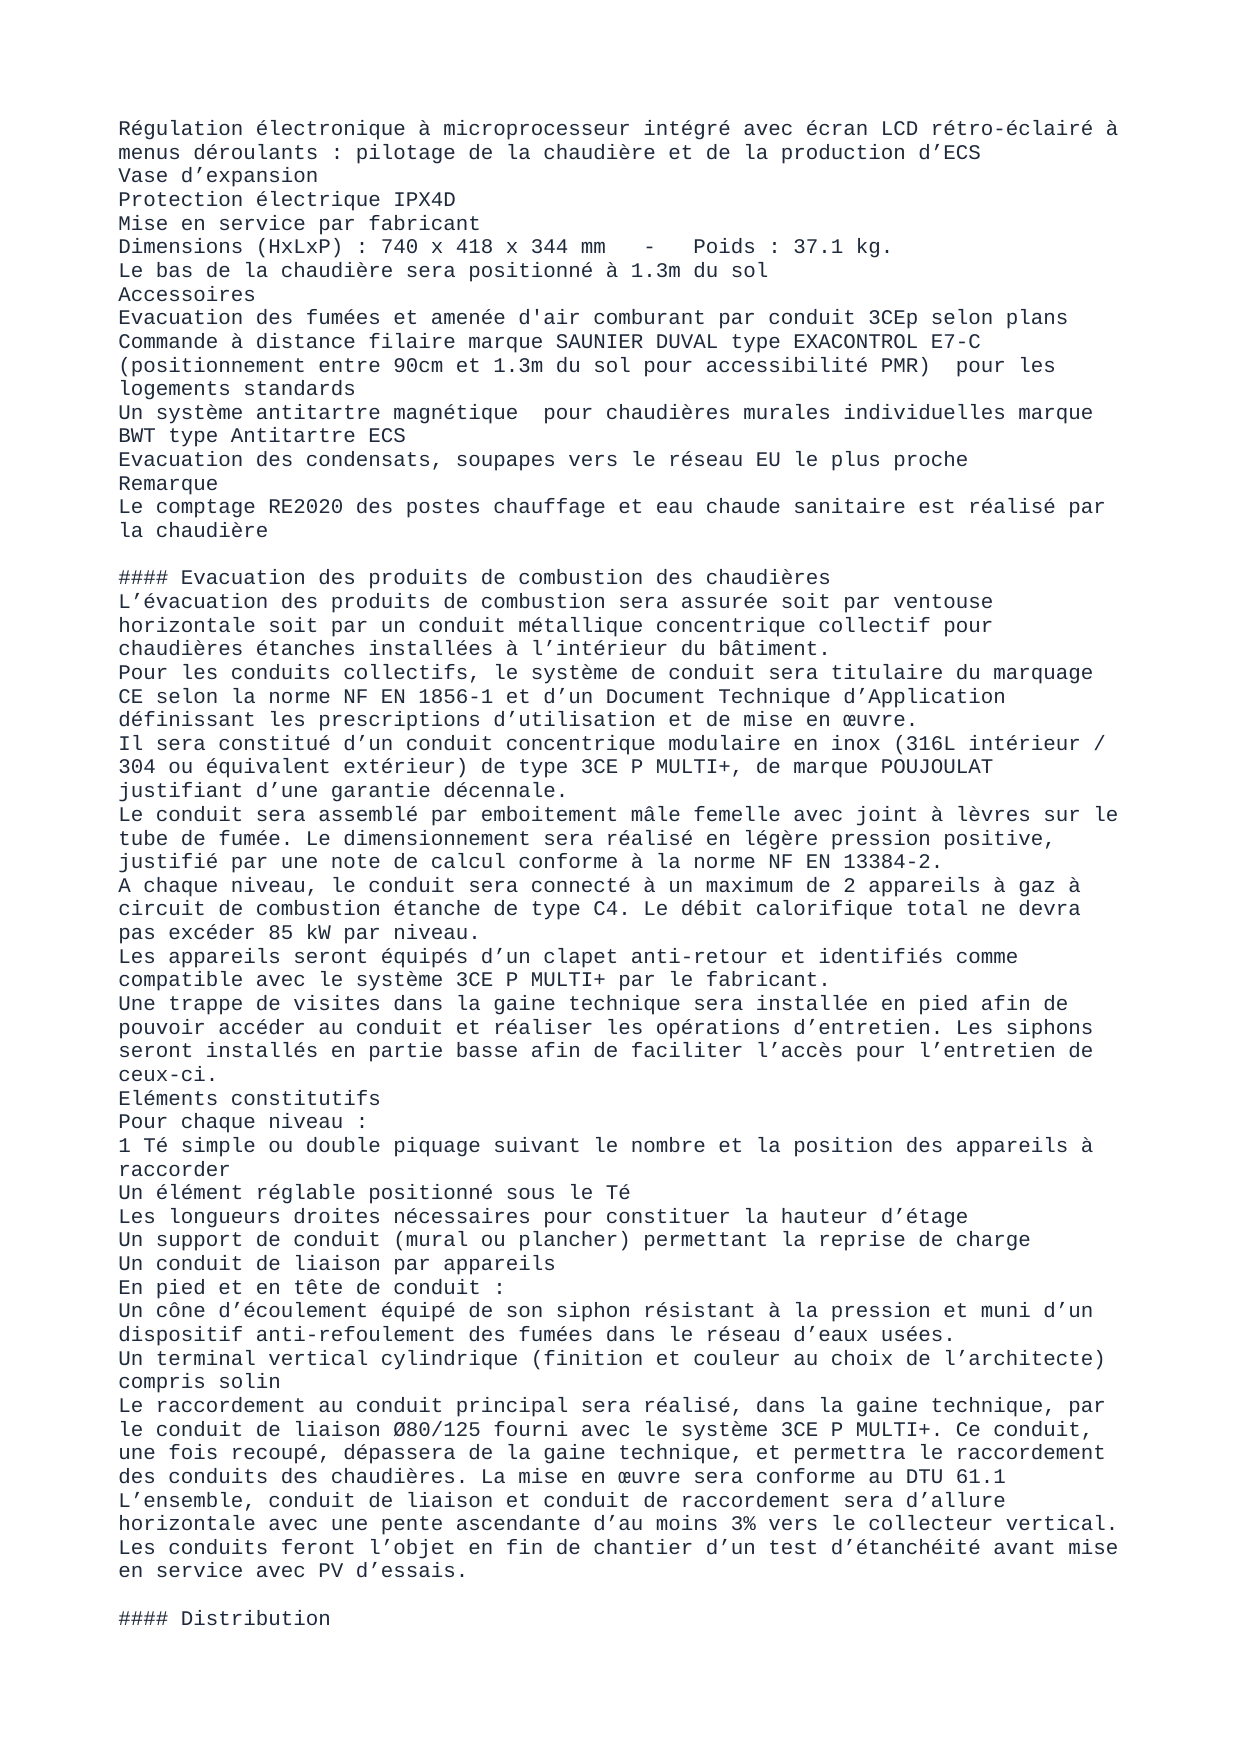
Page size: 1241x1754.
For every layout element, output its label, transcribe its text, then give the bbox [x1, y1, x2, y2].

text 1 Té simple ou double piquage suivant le nombre et la position des appareils à raccorder [118, 1135, 1122, 1182]
text Protection électrique IPX4D [118, 189, 1122, 213]
text Les conduits feront l’objet en fin de chantier d’un test d’étanchéité avant mise en service avec PV d’essais. [118, 1537, 1122, 1584]
text Commande à distance filaire marque SAUNIER DUVAL type EXACONTROL E7-C (positionnement entre 90cm et 1.3m du sol pour accessibilité PMR) pour les logements standards [118, 331, 1122, 402]
text Le comptage RE2020 des postes chauffage et eau chaude sanitaire est réalisé par la chaudière [118, 496, 1122, 544]
text Régulation électronique à microprocesseur intégré avec écran LCD rétro-éclairé à menus déroulants : pilotage de la chaudière et de la production d’ECS [118, 118, 1122, 165]
text Un élément réglable positionné sous le Té [118, 1182, 1122, 1206]
text L’ensemble, conduit de liaison et conduit de raccordement sera d’allure horizontale avec une pente ascendante d’au moins 3% vers le collecteur vertical. [118, 1489, 1122, 1537]
text Pour chaque niveau : [118, 1111, 1122, 1135]
text Un cône d’écoulement équipé de son siphon résistant à la pression et muni d’un dispositif anti-refoulement des fumées dans le réseau d’eaux usées. [118, 1300, 1122, 1348]
text Un conduit de liaison par appareils [118, 1253, 1122, 1277]
text Les appareils seront équipés d’un clapet anti-retour et identifiés comme compatible avec le système 3CE P MULTI+ par le fabricant. [118, 946, 1122, 993]
text Remarque [118, 473, 1122, 496]
text Le conduit sera assemblé par emboitement mâle femelle avec joint à lèvres sur le tube de fumée. Le dimensionnement sera réalisé en légère pression positive, justifié par une note de calcul conforme à la norme NF EN 13384-2. [118, 804, 1122, 875]
text Mise en service par fabricant [118, 213, 1122, 236]
text Pour les conduits collectifs, le système de conduit sera titulaire du marquage CE selon la norme NF EN 1856-1 et d’un Document Technique d’Application définissant les prescriptions d’utilisation et de mise en œuvre. [118, 662, 1122, 733]
text Une trappe de visites dans la gaine technique sera installée en pied afin de pouvoir accéder au conduit et réaliser les opérations d’entretien. Les siphons seront installés en partie basse afin de faciliter l’accès pour l’entretien de ceux-ci. [118, 993, 1122, 1088]
text Eléments constitutifs [118, 1088, 1122, 1111]
text L’évacuation des produits de combustion sera assurée soit par ventouse horizontale soit par un conduit métallique concentrique collectif pour chaudières étanches installées à l’intérieur du bâtiment. [118, 591, 1122, 662]
text En pied et en tête de conduit : [118, 1277, 1122, 1300]
text Evacuation des fumées et amenée d'air comburant par conduit 3CEp selon plans [118, 307, 1122, 331]
text #### Distribution [118, 1608, 1122, 1631]
text Les longueurs droites nécessaires pour constituer la hauteur d’étage [118, 1206, 1122, 1229]
text Un support de conduit (mural ou plancher) permettant la reprise de charge [118, 1229, 1122, 1253]
text Le raccordement au conduit principal sera réalisé, dans la gaine technique, par le conduit de liaison Ø80/125 fourni avec le système 3CE P MULTI+. Ce conduit, une fois recoupé, dépassera de la gaine technique, et permettra le raccordement des conduits des chaudières. La mise en œuvre sera conforme au DTU 61.1 [118, 1395, 1122, 1489]
text A chaque niveau, le conduit sera connecté à un maximum de 2 appareils à gaz à circuit de combustion étanche de type C4. Le débit calorifique total ne devra pas excéder 85 kW par niveau. [118, 875, 1122, 946]
text Le bas de la chaudière sera positionné à 1.3m du sol [118, 260, 1122, 284]
text Un terminal vertical cylindrique (finition et couleur au choix de l’architecte) compris solin [118, 1348, 1122, 1395]
text #### Evacuation des produits de combustion des chaudières [118, 567, 1122, 591]
text Accessoires [118, 284, 1122, 307]
text Evacuation des condensats, soupapes vers le réseau EU le plus proche [118, 449, 1122, 473]
text Un système antitartre magnétique pour chaudières murales individuelles marque BWT type Antitartre ECS [118, 402, 1122, 449]
text Dimensions (HxLxP) : 740 x 418 x 344 mm - Poids : 37.1 kg. [118, 236, 1122, 260]
text Vase d’expansion [118, 165, 1122, 189]
text Il sera constitué d’un conduit concentrique modulaire en inox (316L intérieur / 304 ou équivalent extérieur) de type 3CE P MULTI+, de marque POUJOULAT justifiant d’une garantie décennale. [118, 733, 1122, 804]
